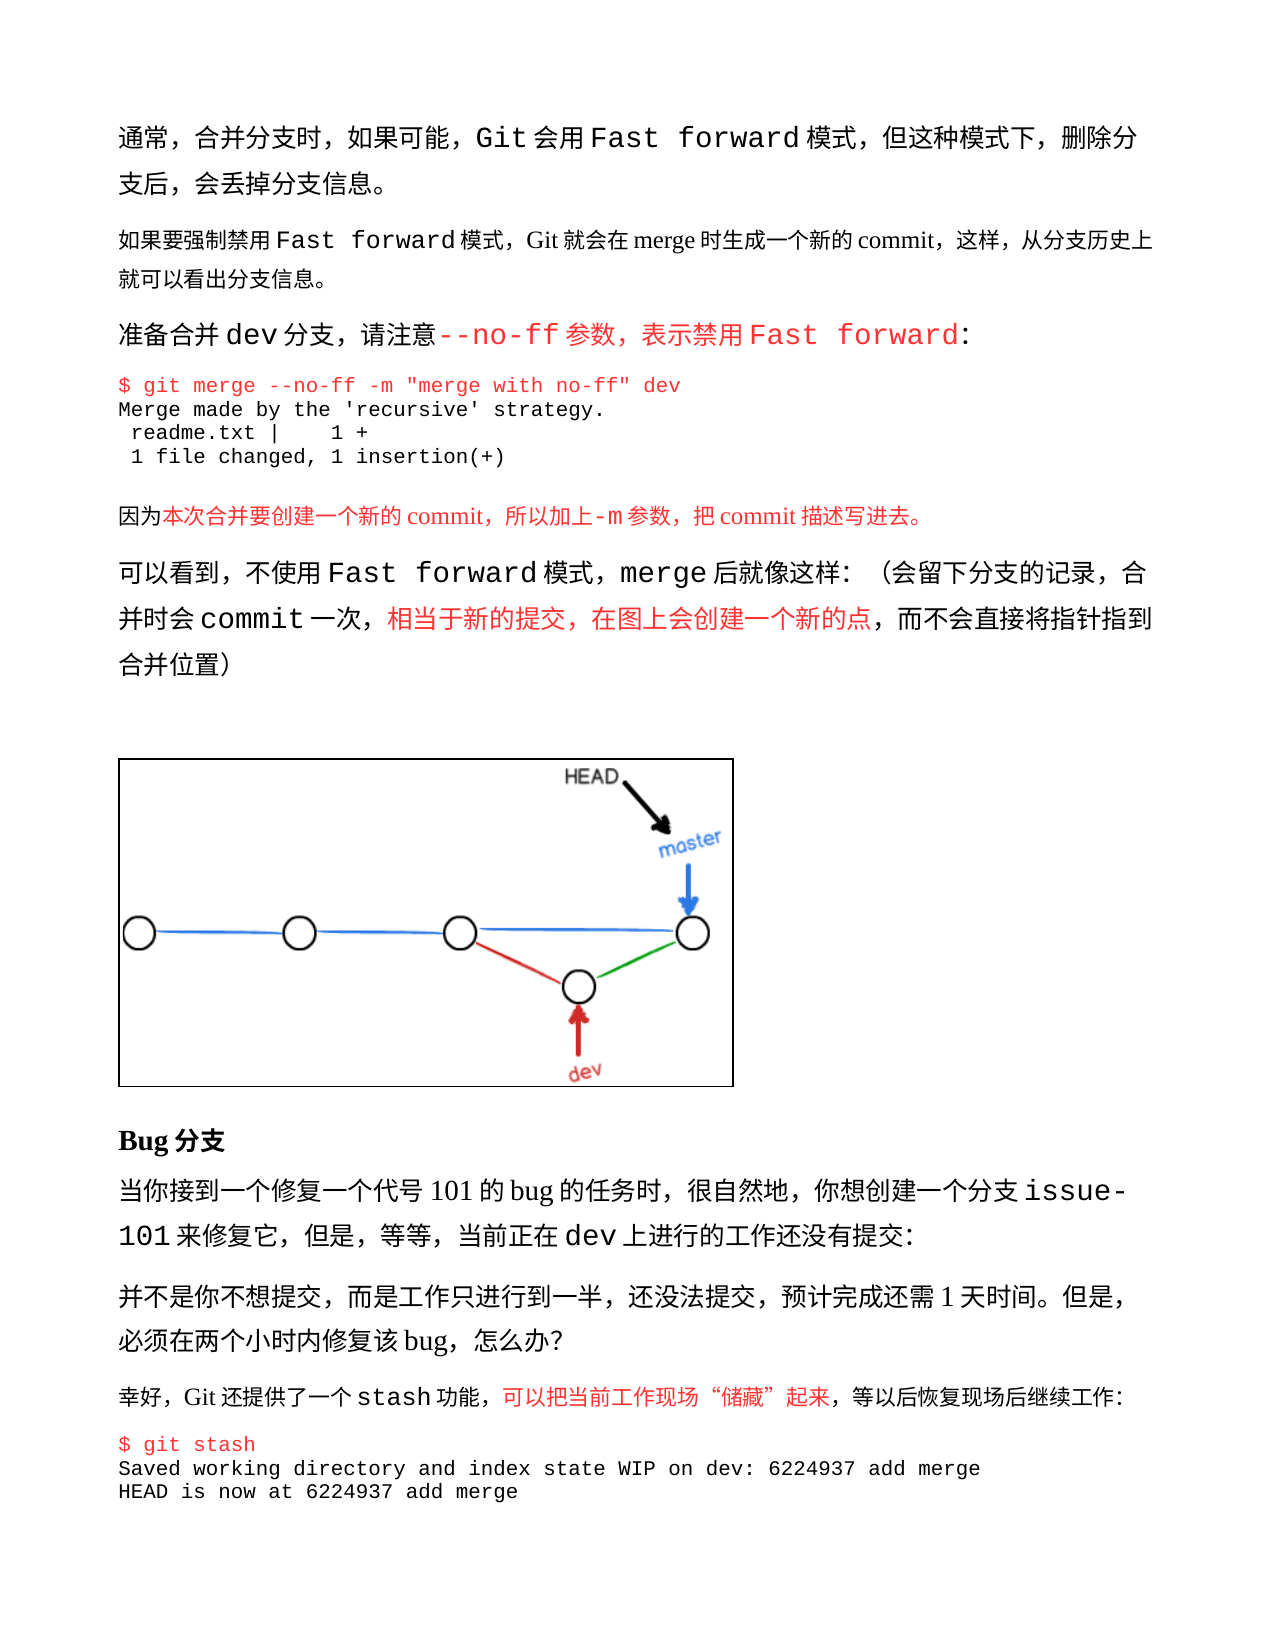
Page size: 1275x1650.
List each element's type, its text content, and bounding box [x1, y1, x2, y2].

subtitle Bug分支 [118, 1121, 1157, 1158]
text 通常，合并分支时，如果可能，Git会用Fast forward模式，但这种模式下，删除分支后，会丢掉分支信息。 [118, 118, 1157, 201]
text 如果要强制禁用Fast forward模式，Git就会在merge时生成一个新的commit，这样，从分支历史上就可以看出分支信息。 [118, 223, 1157, 294]
text 因为本次合并要创建一个新的commit，所以加上-m参数，把commit描述写进去。 [118, 499, 1157, 532]
text Saved working directory and index state WIP on dev: 6224937 add merge [118, 1458, 1157, 1481]
text 幸好，Git还提供了一个stash功能，可以把当前工作现场“储藏”起来，等以后恢复现场后继续工作： [118, 1380, 1157, 1413]
text $ git merge --no-ff -m "merge with no-ff" dev [118, 375, 1157, 399]
text readme.txt | 1 + [118, 422, 1157, 446]
picture [122, 762, 729, 1083]
text 准备合并dev分支，请注意--no-ff参数，表示禁用Fast forward： [118, 314, 1157, 353]
text HEAD is now at 6224937 add merge [118, 1481, 1157, 1505]
text 1 file changed, 1 insertion(+) [118, 446, 1157, 469]
text 可以看到，不使用Fast forward模式，merge后就像这样：（会留下分支的记录，合并时会commit一次，相当于新的提交，在图上会创建一个新的点，而不会直接将指针指到合并位置） [118, 553, 1157, 682]
text Merge made by the 'recursive' strategy. [118, 399, 1157, 422]
text 当你接到一个修复一个代号101的bug的任务时，很自然地，你想创建一个分支issue-101来修复它，但是，等等，当前正在dev上进行的工作还没有提交： [118, 1171, 1157, 1254]
text $ git stash [118, 1434, 1157, 1458]
text 并不是你不想提交，而是工作只进行到一半，还没法提交，预计完成还需1天时间。但是，必须在两个小时内修复该bug，怎么办？ [118, 1277, 1157, 1358]
